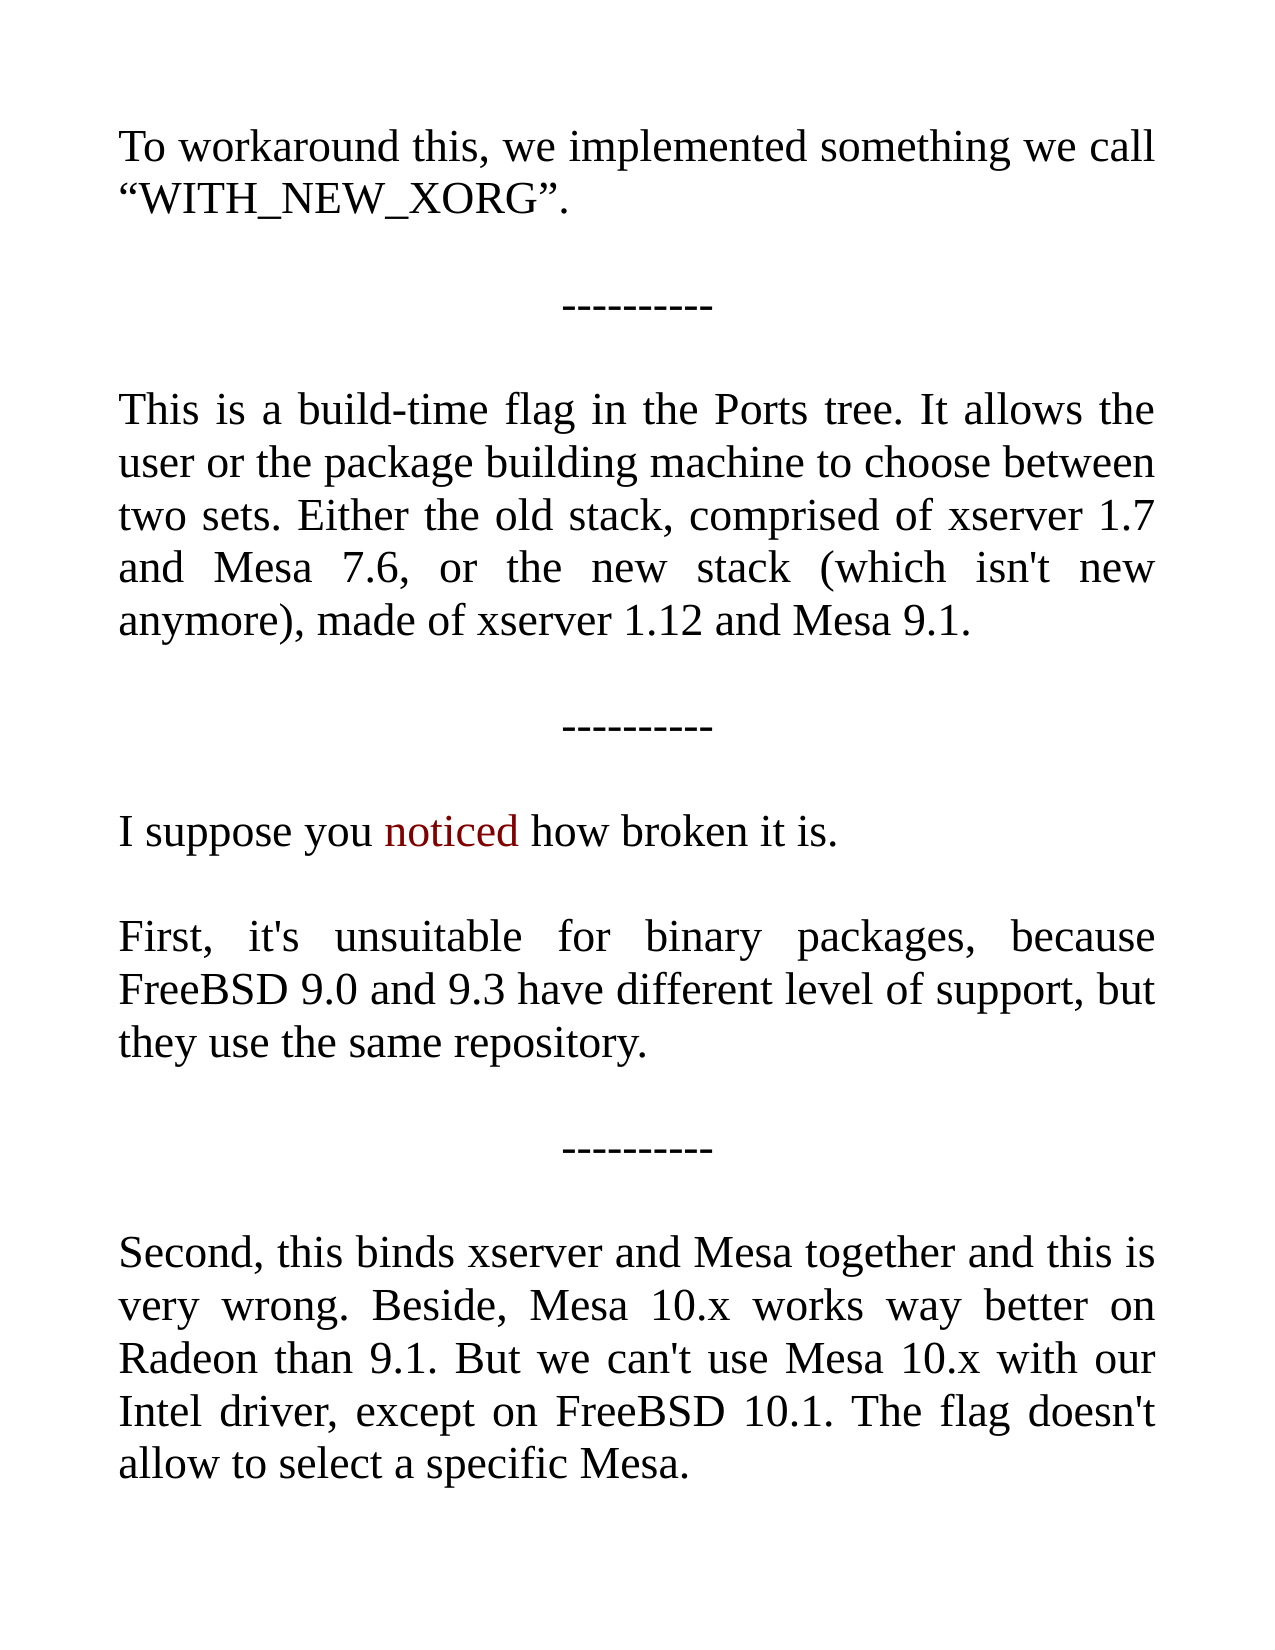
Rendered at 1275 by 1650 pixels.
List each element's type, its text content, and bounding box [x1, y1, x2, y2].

text This is a build-time flag in the Ports tree. It allows the user or the package building machine to choose between two sets. Either the old stack, comprised of xserver 1.7 and Mesa 7.6, or the new stack (which isn't new anymore), made of xserver 1.12 and Mesa 9.1. [118, 382, 1157, 645]
text First, it's unsuitable for binary packages, because FreeBSD 9.0 and 9.3 have different level of support, but they use the same repository. [118, 909, 1157, 1067]
text ---------- [118, 1119, 1157, 1172]
text To workaround this, we implemented something we call “WITH_NEW_XORG”. [118, 118, 1157, 223]
text Second, this binds xserver and Mesa together and this is very wrong. Beside, Mesa 10.x works way better on Radeon than 9.1. But we can't use Mesa 10.x with our Intel driver, except on FreeBSD 10.1. The flag doesn't allow to select a specific Mesa. [118, 1225, 1157, 1488]
text ---------- [118, 276, 1157, 329]
text I suppose you noticed how broken it is. [118, 803, 1157, 856]
text ---------- [118, 698, 1157, 751]
